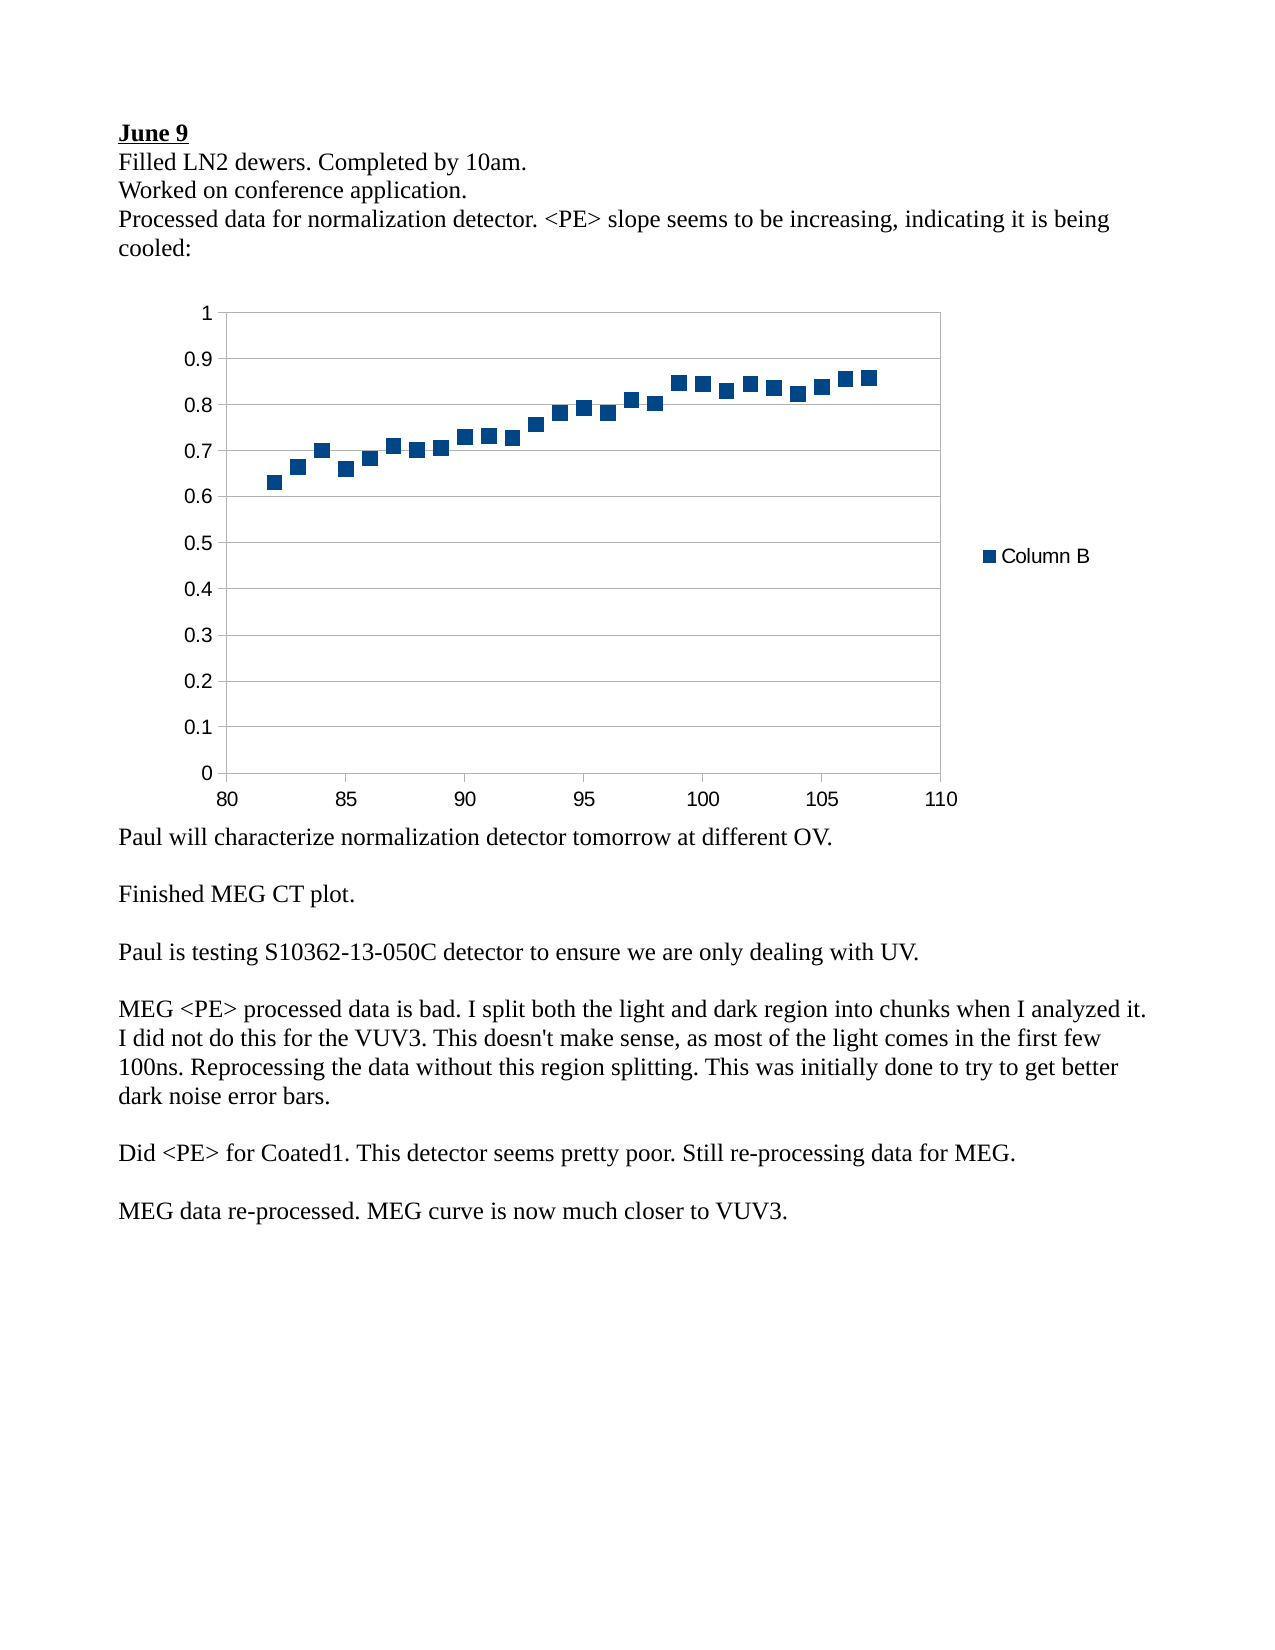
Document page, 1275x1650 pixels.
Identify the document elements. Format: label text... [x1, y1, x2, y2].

text Paul will characterize normalization detector tomorrow at different OV. [118, 291, 1157, 851]
text Filled LN2 dewers. Completed by 10am. [118, 147, 1157, 176]
text MEG data re-processed. MEG curve is now much closer to VUV3. [118, 1196, 1157, 1224]
text Paul is testing S10362-13-050C detector to ensure we are only dealing with UV. [118, 937, 1157, 966]
text Worked on conference application. [118, 176, 1157, 204]
text MEG <PE> processed data is bad. I split both the light and dark region into chunks when I analyzed it. I did not do this for the VUV3. This doesn't make sense, as most of the light comes in the first few 100ns. Reprocessing the data without this region splitting. This was initially done to try to get better dark noise error bars. [118, 994, 1157, 1109]
text June 9 [118, 118, 1157, 147]
text Finished MEG CT plot. [118, 879, 1157, 908]
text Processed data for normalization detector. <PE> slope seems to be increasing, indicating it is being cooled: [118, 204, 1157, 262]
text Did <PE> for Coated1. This detector seems pretty poor. Still re-processing data for MEG. [118, 1138, 1157, 1167]
